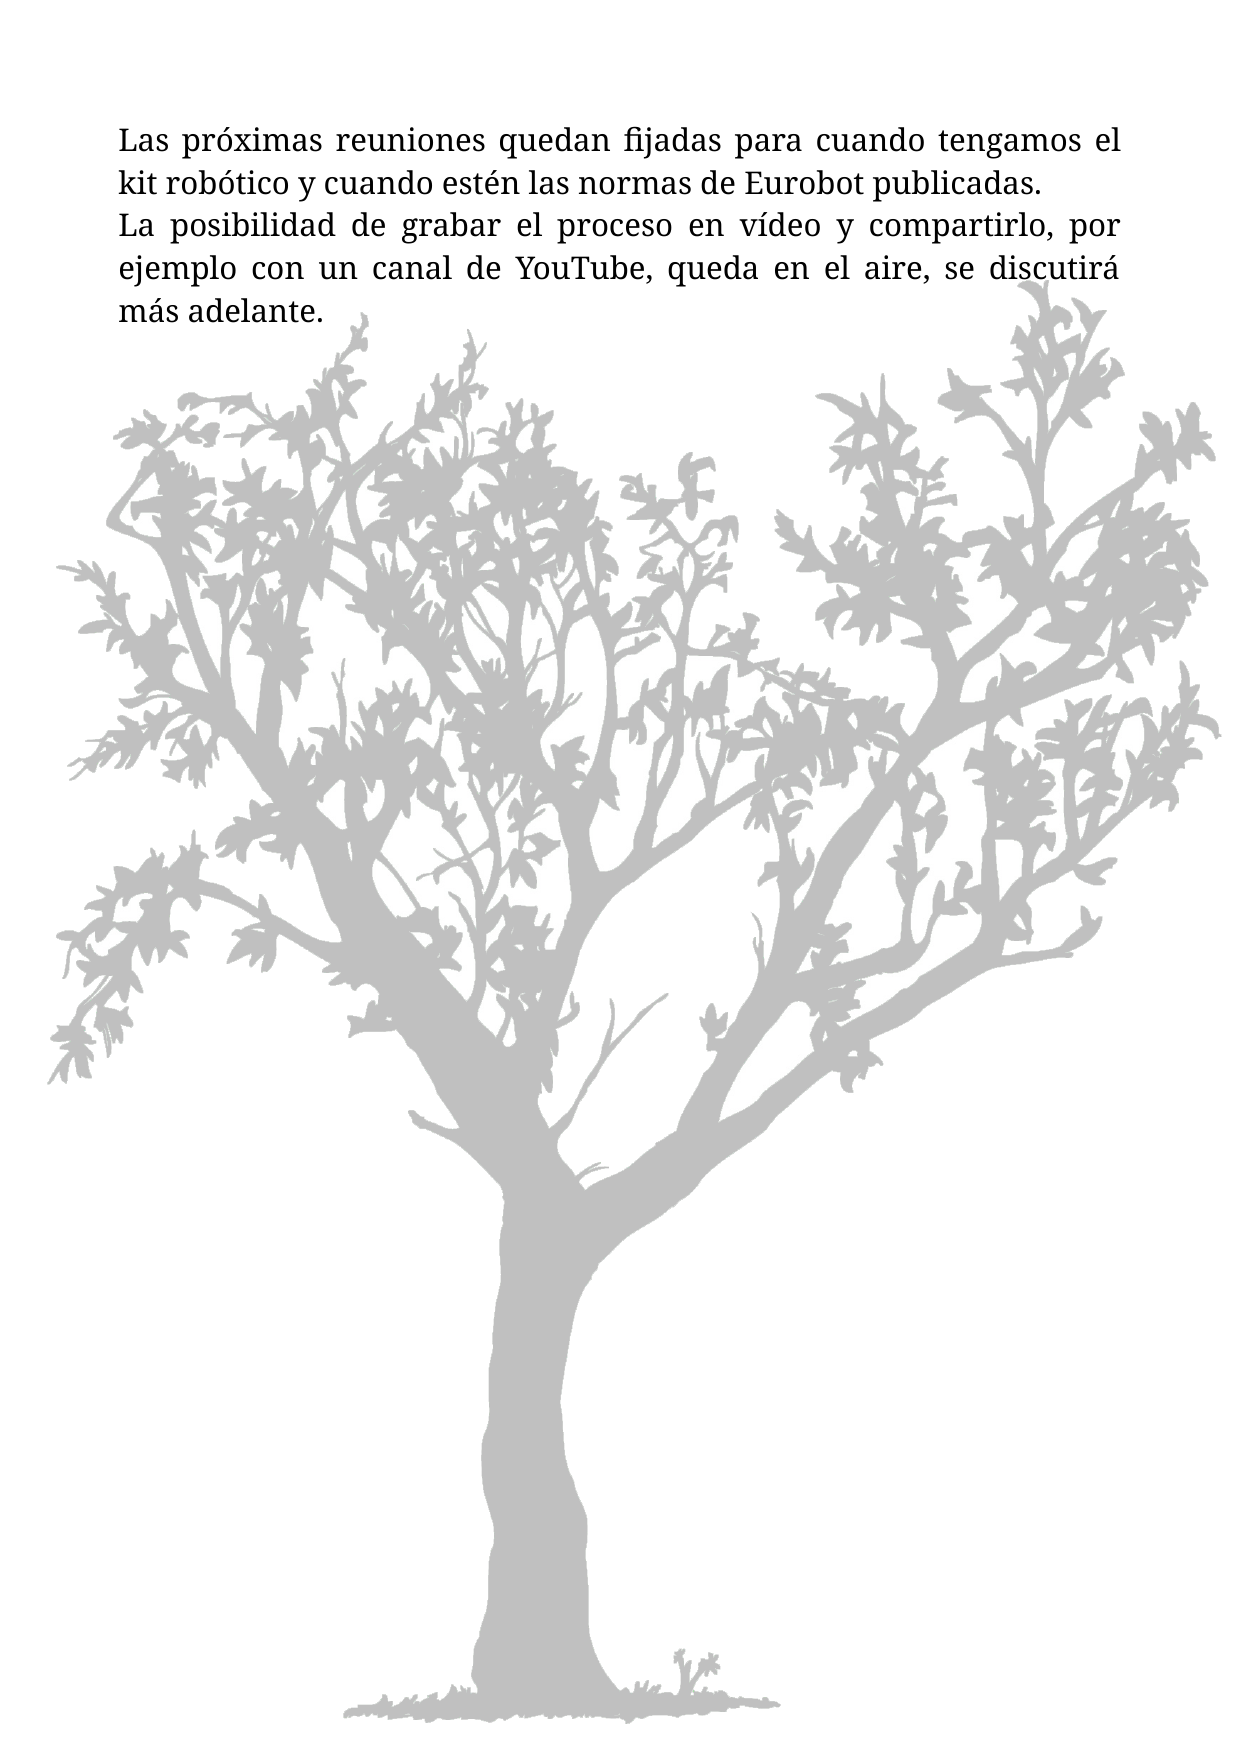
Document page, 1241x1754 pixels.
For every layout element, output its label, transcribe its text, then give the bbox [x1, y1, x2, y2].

text La posibilidad de grabar el proceso en vídeo y compartirlo, por ejemplo con un canal de YouTube, queda en el aire, se discutirá más adelante. [118, 203, 1122, 331]
text Las próximas reuniones quedan fijadas para cuando tengamos el kit robótico y cuando estén las normas de Eurobot publicadas. [118, 118, 1122, 203]
picture [0, 0, 1241, 1754]
